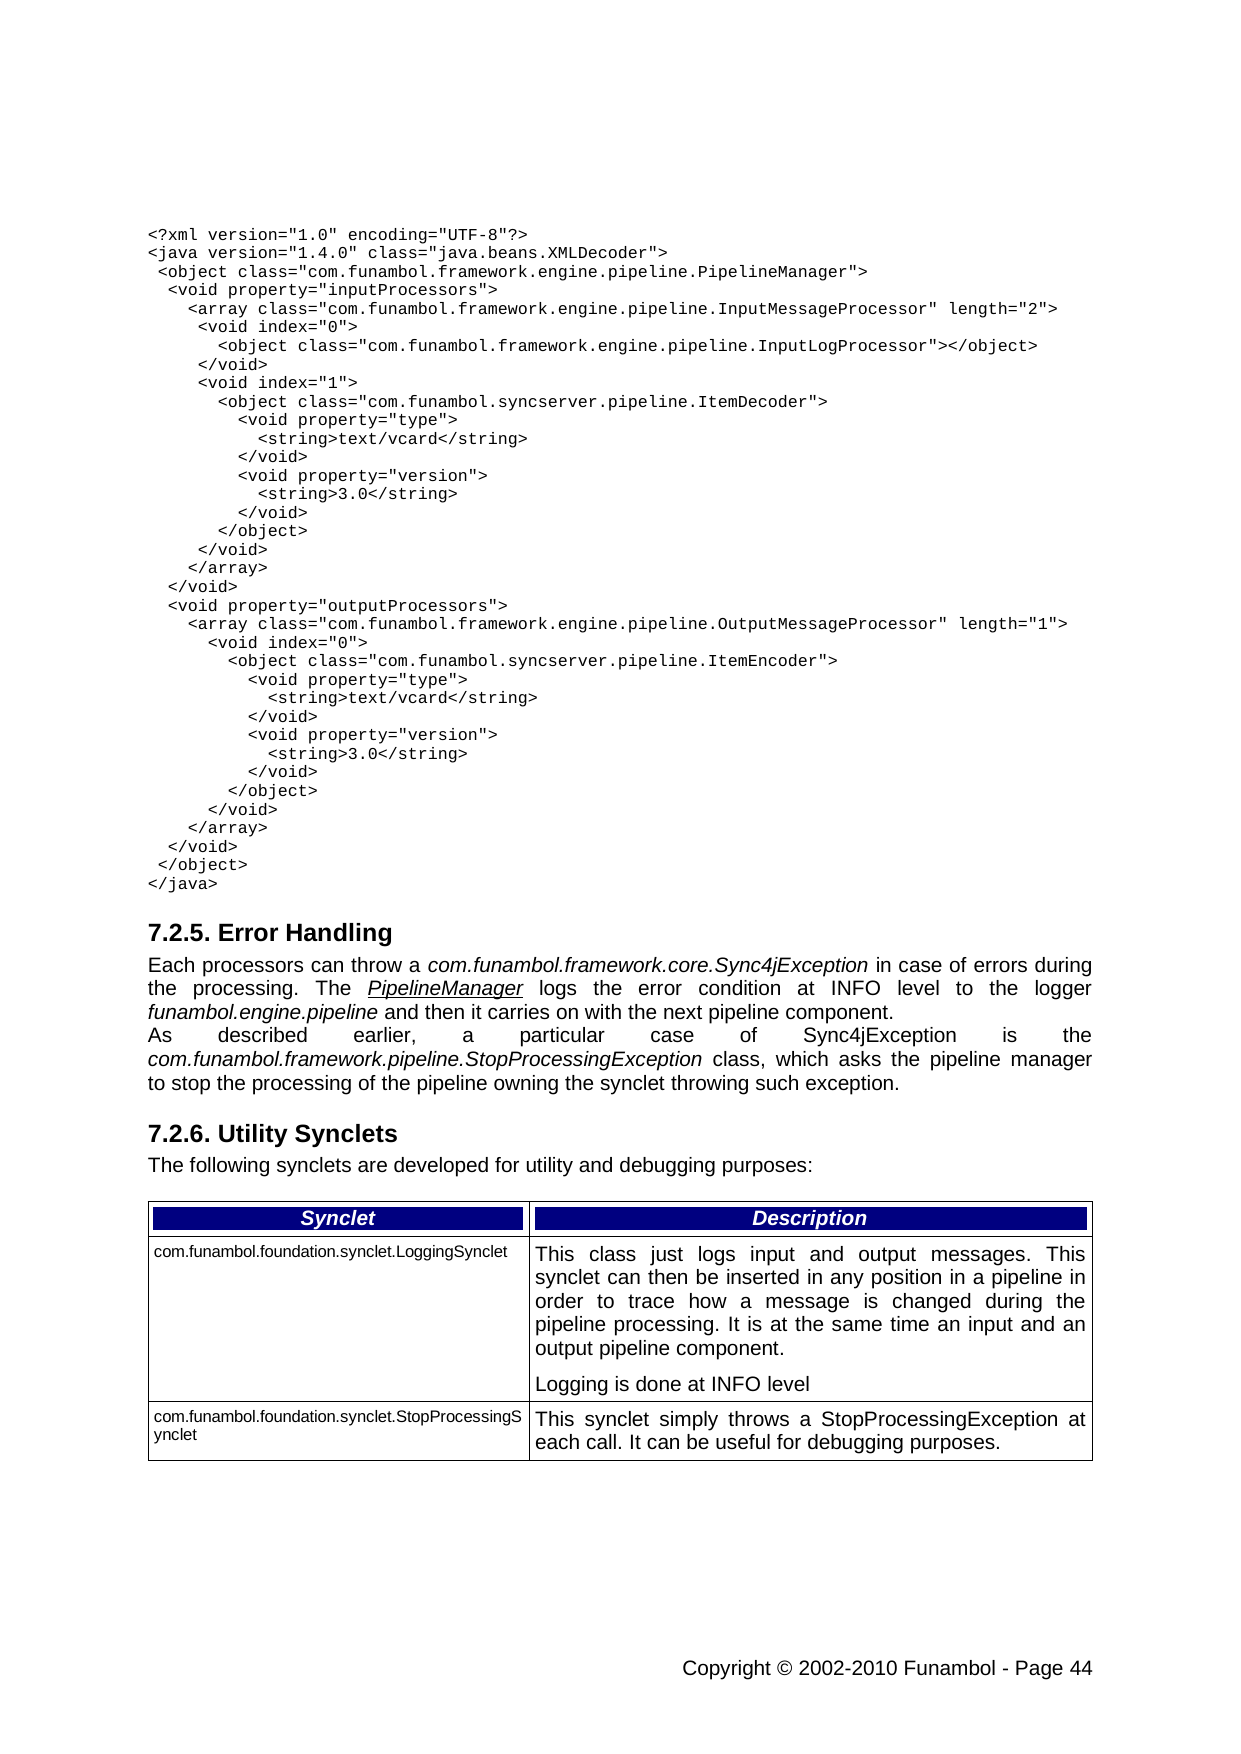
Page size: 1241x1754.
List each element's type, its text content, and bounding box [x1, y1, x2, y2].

list </array> [148, 560, 1092, 579]
list <void property="version"> [148, 727, 1092, 746]
list <void index="0"> [148, 319, 1092, 338]
list <void property="type"> [148, 672, 1092, 690]
list <string>3.0</string> [148, 746, 1092, 764]
text As described earlier, a particular case of Sync4jException is the com.funambol.framework.pipeline.StopProcessingException class, which asks the pipeline manager to stop the processing of the pipeline owning the synclet throwing such exception. [148, 1024, 1092, 1094]
list <java version="1.4.0" class="java.beans.XMLDecoder"> [148, 245, 1092, 264]
list </void> [148, 542, 1092, 560]
list <string>3.0</string> [148, 486, 1092, 505]
list <void property="outputProcessors"> [148, 597, 1092, 616]
table_cell com.funambol.foundation.synclet.StopProcessingSynclet [149, 1402, 529, 1460]
table_cell com.funambol.foundation.synclet.LoggingSynclet [149, 1237, 529, 1401]
table_header Description [530, 1202, 1092, 1236]
list <array class="com.funambol.framework.engine.pipeline.OutputMessageProcessor" length="1"> [148, 616, 1092, 634]
list <object class="com.funambol.framework.engine.pipeline.PipelineManager"> [148, 264, 1092, 282]
list </void> [148, 579, 1092, 597]
list </void> [148, 709, 1092, 727]
list </array> [148, 820, 1092, 838]
list <array class="com.funambol.framework.engine.pipeline.InputMessageProcessor" length="2"> [148, 301, 1092, 319]
list <void property="type"> [148, 412, 1092, 431]
list <object class="com.funambol.framework.engine.pipeline.InputLogProcessor"></object> [148, 338, 1092, 356]
list </void> [148, 838, 1092, 857]
list </void> [148, 449, 1092, 468]
list </void> [148, 356, 1092, 375]
text The following synclets are developed for utility and debugging purposes: [148, 1154, 1092, 1177]
list </object> [148, 523, 1092, 542]
list <object class="com.funambol.syncserver.pipeline.ItemDecoder"> [148, 393, 1092, 412]
table_cell This class just logs input and output messages. This synclet can then be inserted in any position in a pipeline in order to trace how a message is changed during the pipeline processing. It is at the same time an input and an output pipeline component. Logging is done at INFO level [530, 1237, 1092, 1401]
table_cell This synclet simply throws a StopProcessingException at each call. It can be useful for debugging purposes. [530, 1402, 1092, 1460]
subtitle Error Handling [148, 919, 1092, 947]
list <void index="1"> [148, 375, 1092, 393]
list </object> [148, 783, 1092, 801]
list </void> [148, 764, 1092, 783]
list <object class="com.funambol.syncserver.pipeline.ItemEncoder"> [148, 653, 1092, 672]
list <void property="version"> [148, 468, 1092, 486]
list </void> [148, 505, 1092, 523]
table_header Synclet [149, 1202, 529, 1236]
list <void property="inputProcessors"> [148, 282, 1092, 301]
list </java> [148, 876, 1092, 894]
list <?xml version="1.0" encoding="UTF-8"?> [148, 227, 1092, 245]
text Each processors can throw a com.funambol.framework.core.Sync4jException in case of errors during the processing. The PipelineManager logs the error condition at INFO level to the logger funambol.engine.pipeline and then it carries on with the next pipeline component. [148, 953, 1092, 1024]
list <string>text/vcard</string> [148, 690, 1092, 709]
list <void index="0"> [148, 634, 1092, 653]
subtitle Utility Synclets [148, 1119, 1092, 1148]
list </void> [148, 801, 1092, 820]
list <string>text/vcard</string> [148, 431, 1092, 449]
list </object> [148, 857, 1092, 876]
